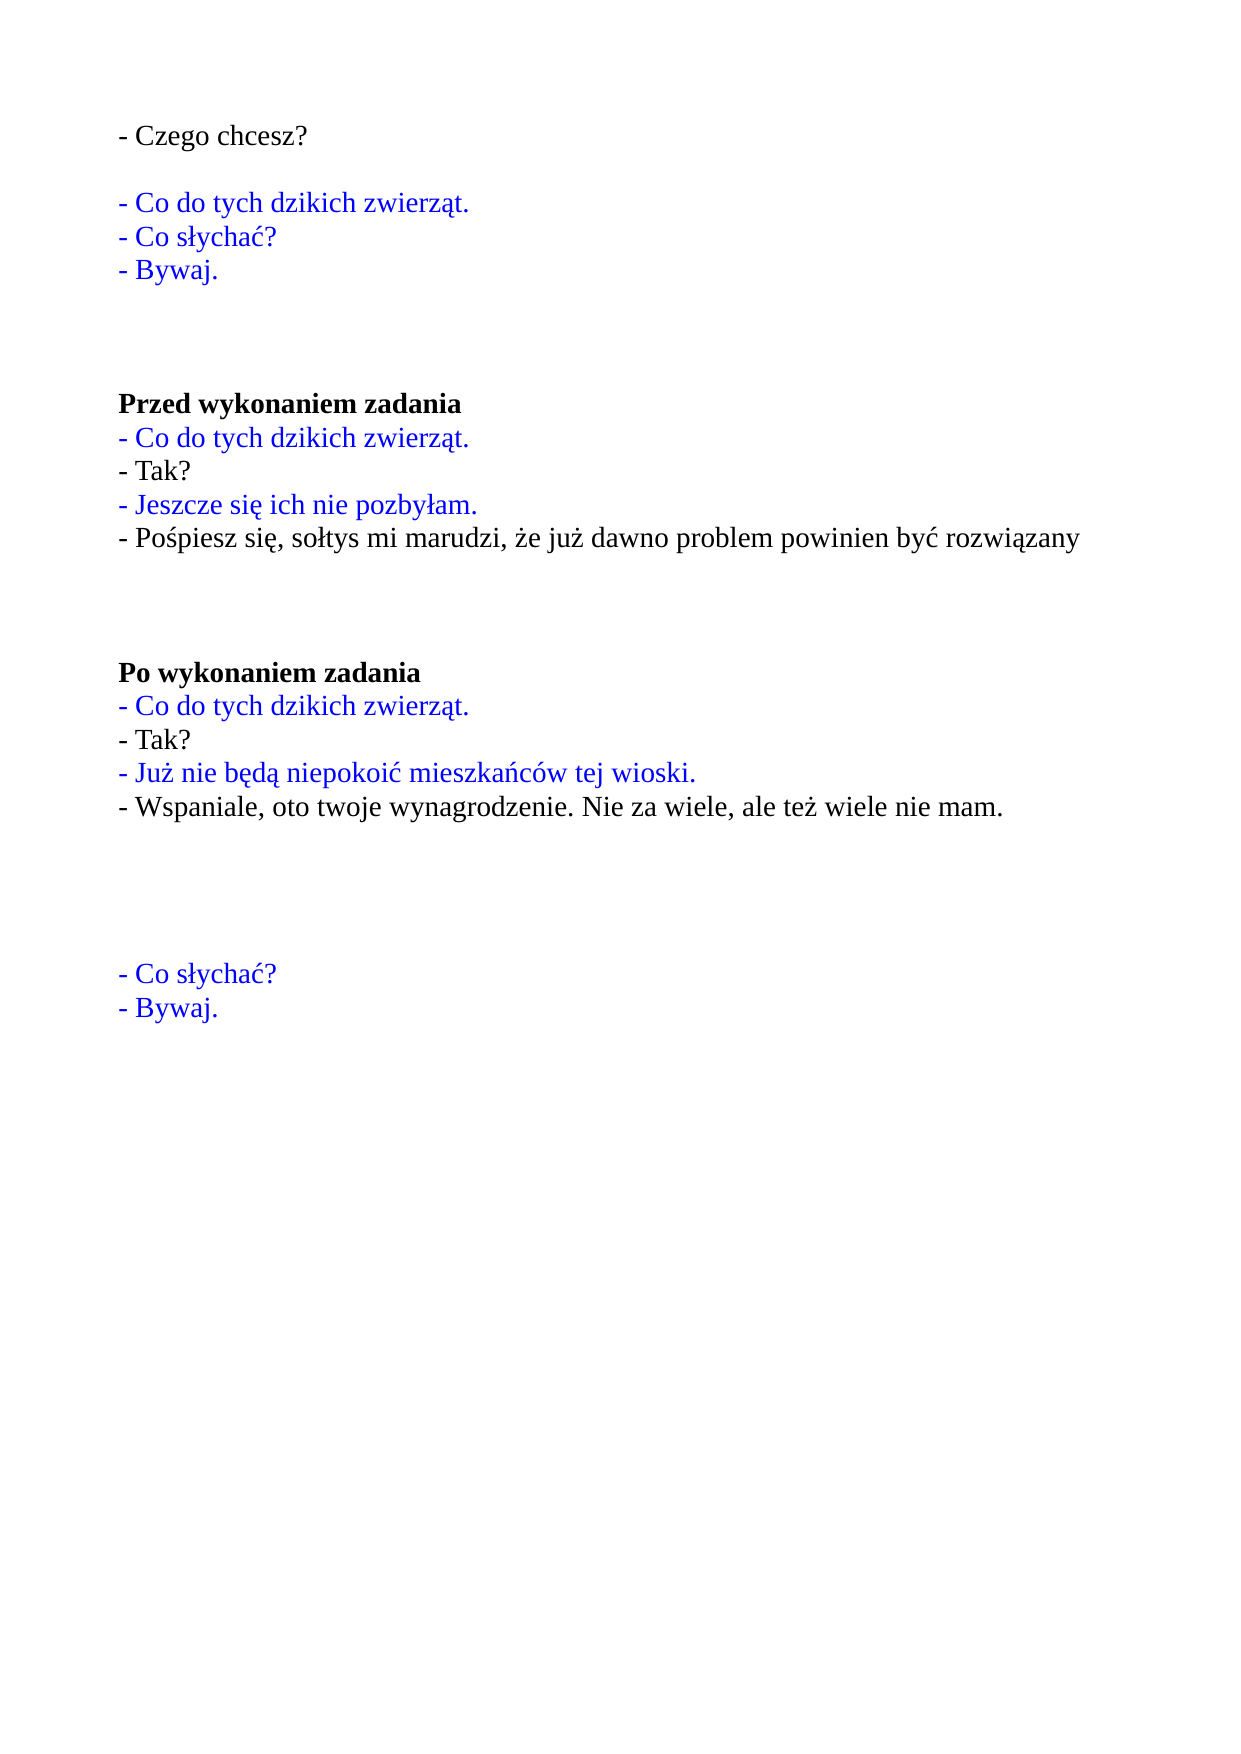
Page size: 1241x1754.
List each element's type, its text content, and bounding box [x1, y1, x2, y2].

text Po wykonaniem zadania [118, 655, 1122, 688]
text - Wspaniale, oto twoje wynagrodzenie. Nie za wiele, ale też wiele nie mam. [118, 789, 1122, 822]
text - Bywaj. [118, 252, 1122, 286]
text - Tak? [118, 453, 1122, 487]
text - Czego chcesz? [118, 118, 1122, 152]
text - Już nie będą niepokoić mieszkańców tej wioski. [118, 755, 1122, 789]
text - Jeszcze się ich nie pozbyłam. [118, 487, 1122, 521]
text - Co do tych dzikich zwierząt. [118, 420, 1122, 453]
text - Co słychać? [118, 957, 1122, 990]
text - Pośpiesz się, sołtys mi marudzi, że już dawno problem powinien być rozwiązany [118, 521, 1122, 554]
text - Tak? [118, 722, 1122, 755]
text - Co do tych dzikich zwierząt. [118, 688, 1122, 722]
text - Bywaj. [118, 990, 1122, 1024]
text - Co słychać? [118, 219, 1122, 252]
text Przed wykonaniem zadania [118, 386, 1122, 420]
text - Co do tych dzikich zwierząt. [118, 185, 1122, 219]
